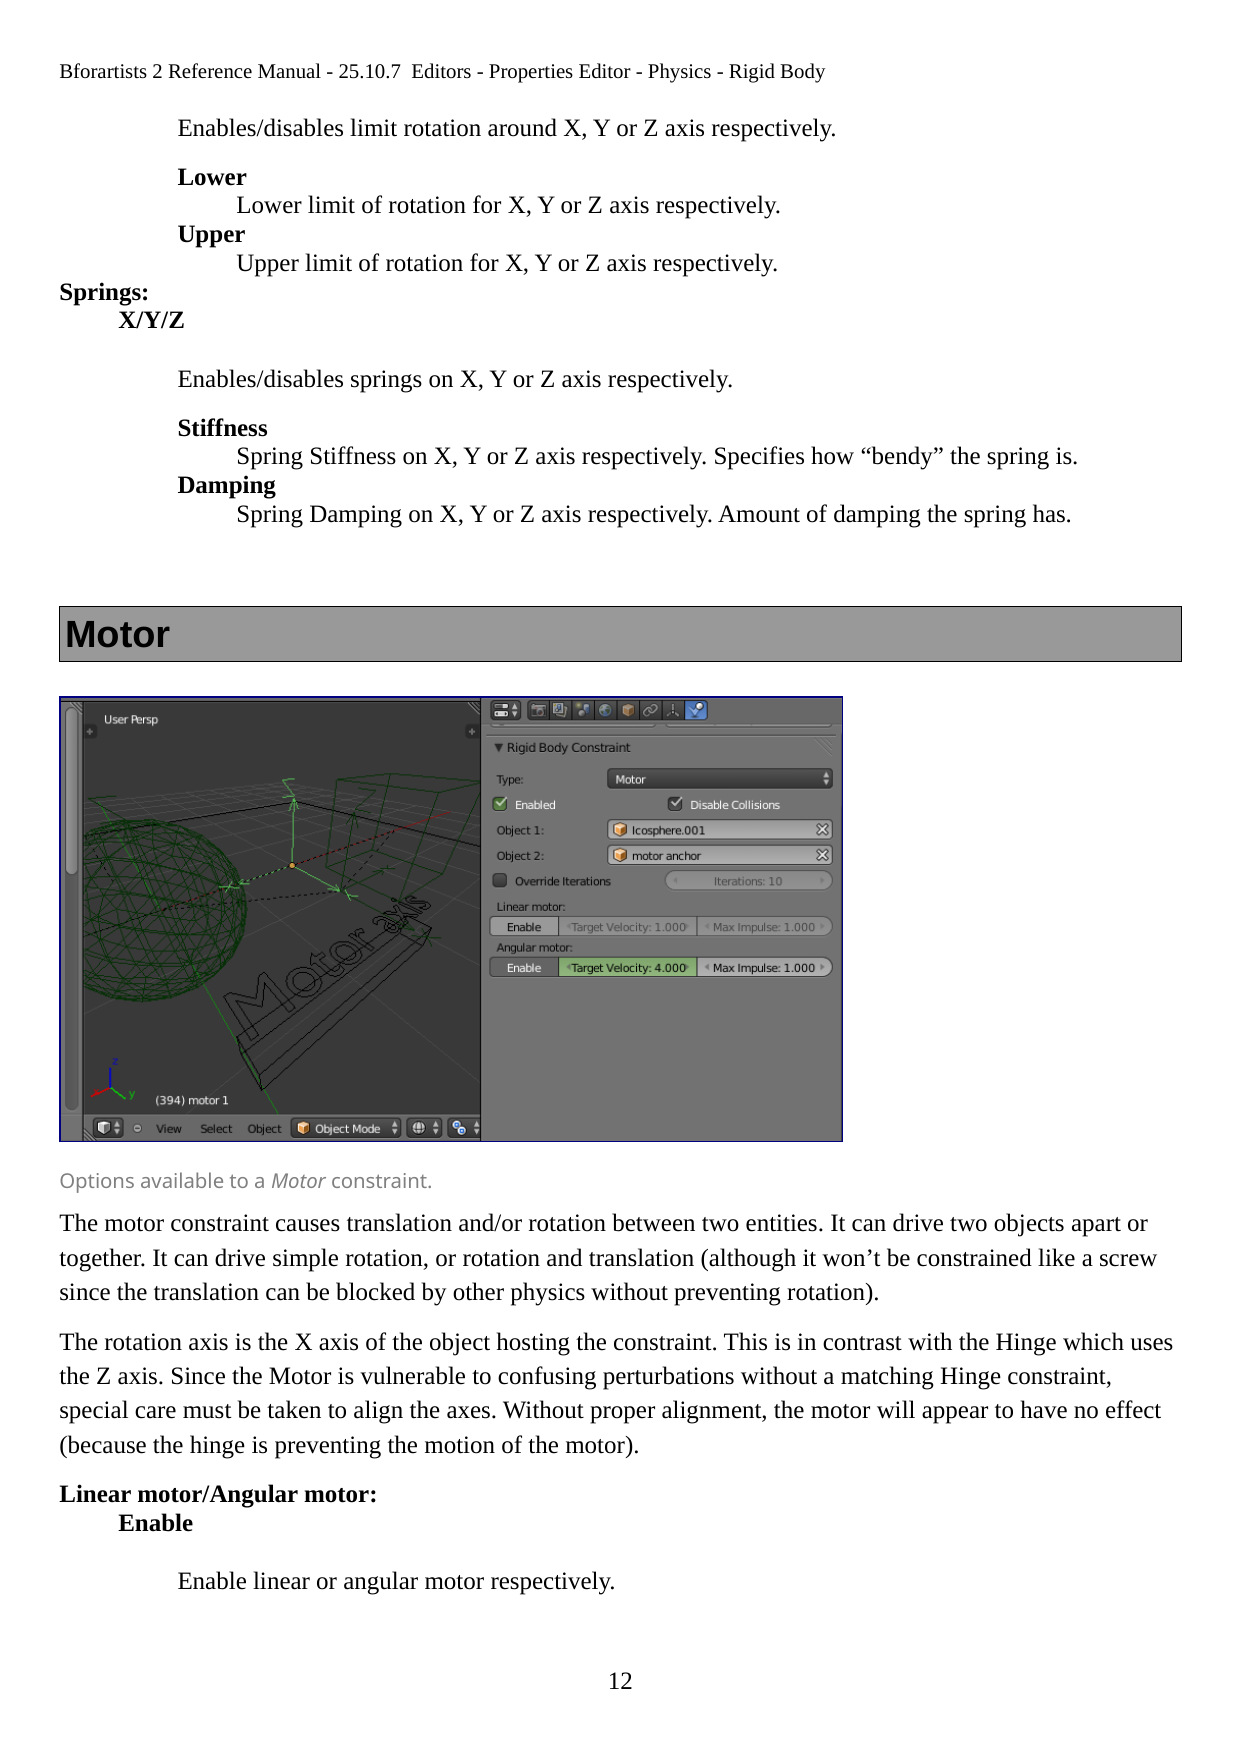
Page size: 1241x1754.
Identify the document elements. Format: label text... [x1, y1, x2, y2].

text The rotation axis is the X axis of the object hosting the constraint. This is in contrast with the Hinge which uses the Z axis. Since the Motor is vulnerable to confusing perturbations without a matching Hinge constraint, special care must be taken to align the axes. Without proper alignment, the motor will appear to have no effect (because the hinge is preventing the motion of the motor). [59, 1327, 1181, 1459]
subtitle Enable [118, 1508, 1181, 1537]
subtitle Lower [177, 162, 1181, 190]
list Spring Damping on X, Y or Z axis respectively. Amount of damping the spring has. [236, 499, 1181, 528]
subtitle X/Y/Z [118, 305, 1181, 334]
table_header Motor [60, 607, 1181, 661]
subtitle Upper [177, 219, 1181, 248]
list Upper limit of rotation for X, Y or Z axis respectively. [236, 248, 1181, 277]
text Enables/disables limit rotation around X, Y or Z axis respectively. [177, 113, 1181, 141]
text Options available to a Motor constraint. [59, 1163, 1181, 1194]
picture [61, 698, 842, 1141]
text Enable linear or angular motor respectively. [177, 1566, 1181, 1595]
subtitle Damping [177, 470, 1181, 499]
text The motor constraint causes translation and/or rotation between two entities. It can drive two objects apart or together. It can drive simple rotation, or rotation and translation (although it won’t be constrained like a screw since the translation can be blocked by other physics without preventing rotation). [59, 1208, 1181, 1306]
list Lower limit of rotation for X, Y or Z axis respectively. [236, 190, 1181, 219]
subtitle Stiffness [177, 413, 1181, 441]
list Spring Stiffness on X, Y or Z axis respectively. Specifies how “bendy” the spring is. [236, 441, 1181, 470]
text Enables/disables springs on X, Y or Z axis respectively. [177, 364, 1181, 392]
subtitle Springs: [59, 277, 1181, 305]
subtitle Linear motor/Angular motor: [59, 1479, 1181, 1508]
